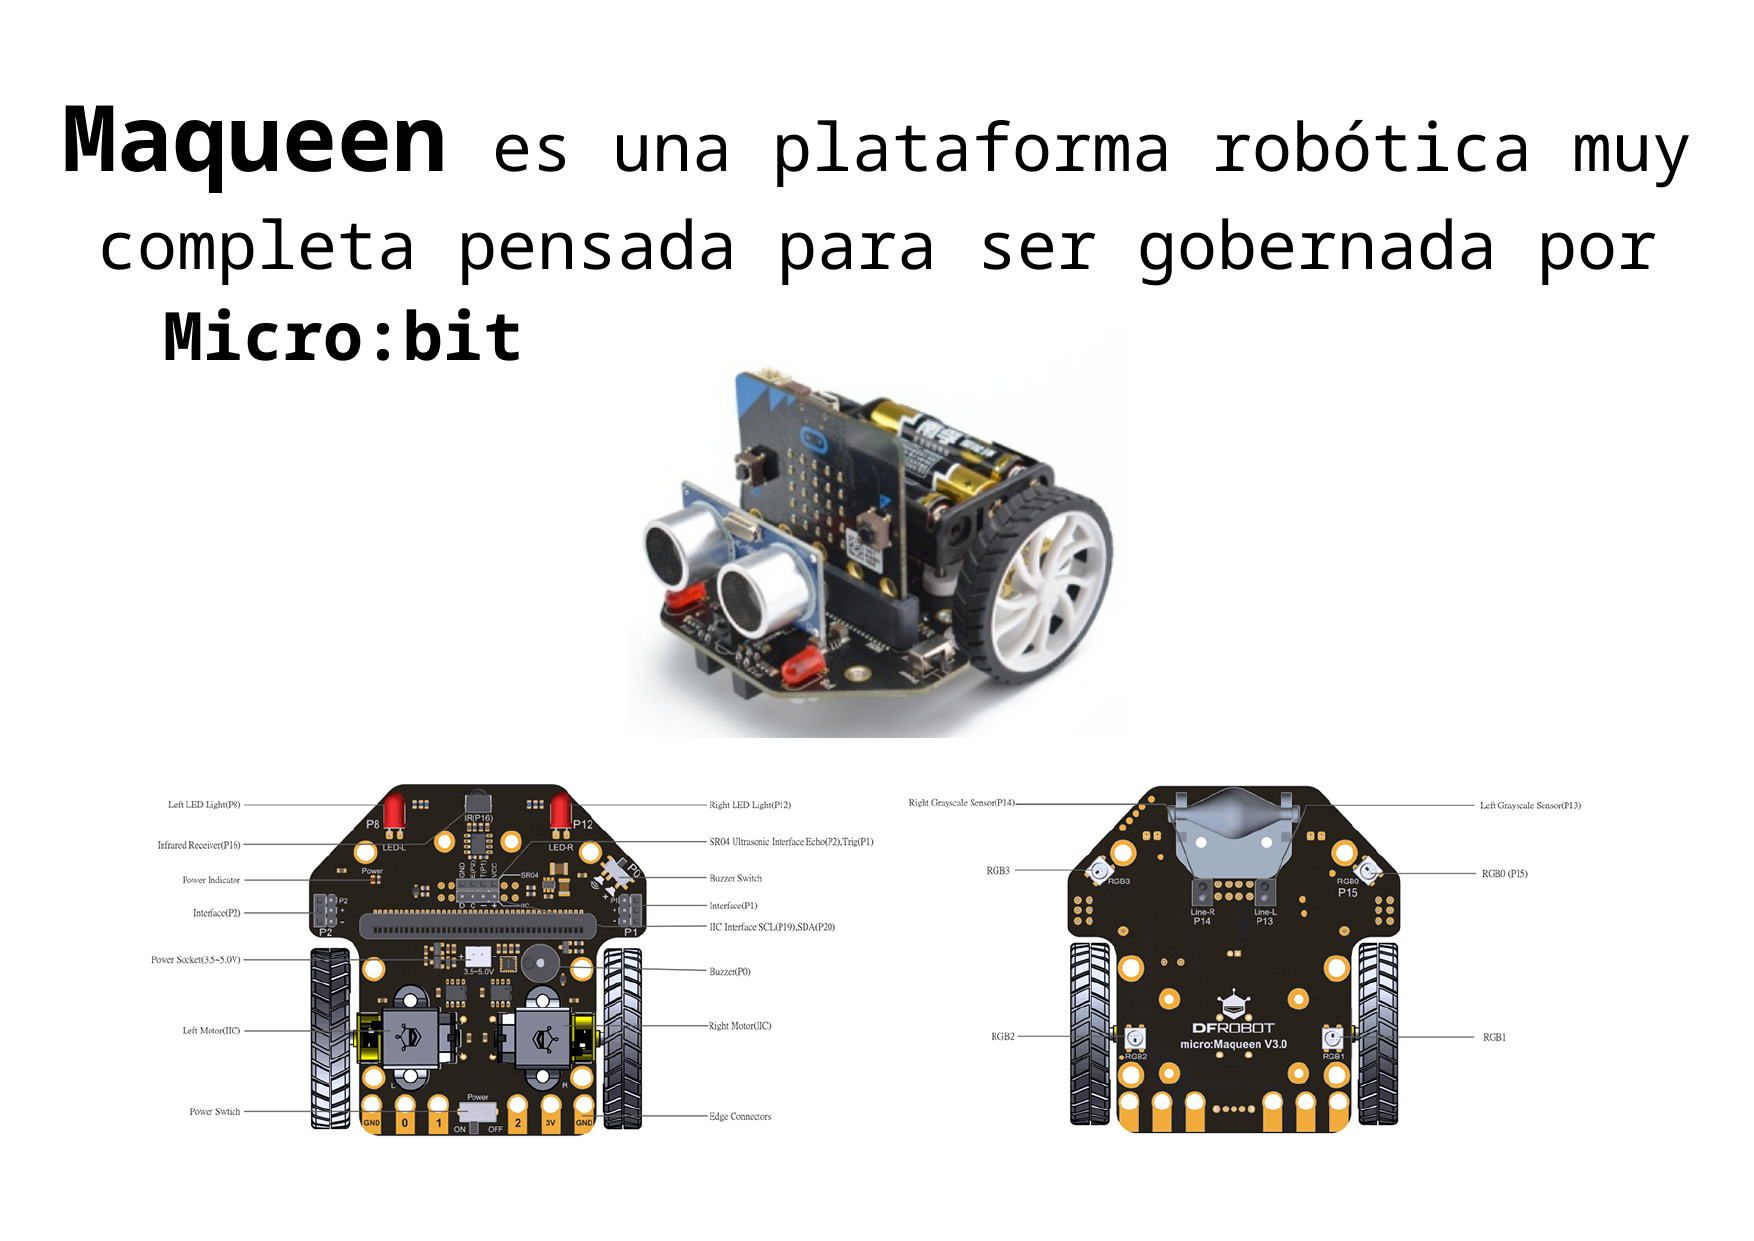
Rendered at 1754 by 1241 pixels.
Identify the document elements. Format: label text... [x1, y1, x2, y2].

subtitle Maqueen es una plataforma robótica muy completa pensada para ser gobernada por Micro:bit [59, 74, 1695, 380]
picture [68, 755, 1686, 1159]
picture [627, 331, 1127, 738]
